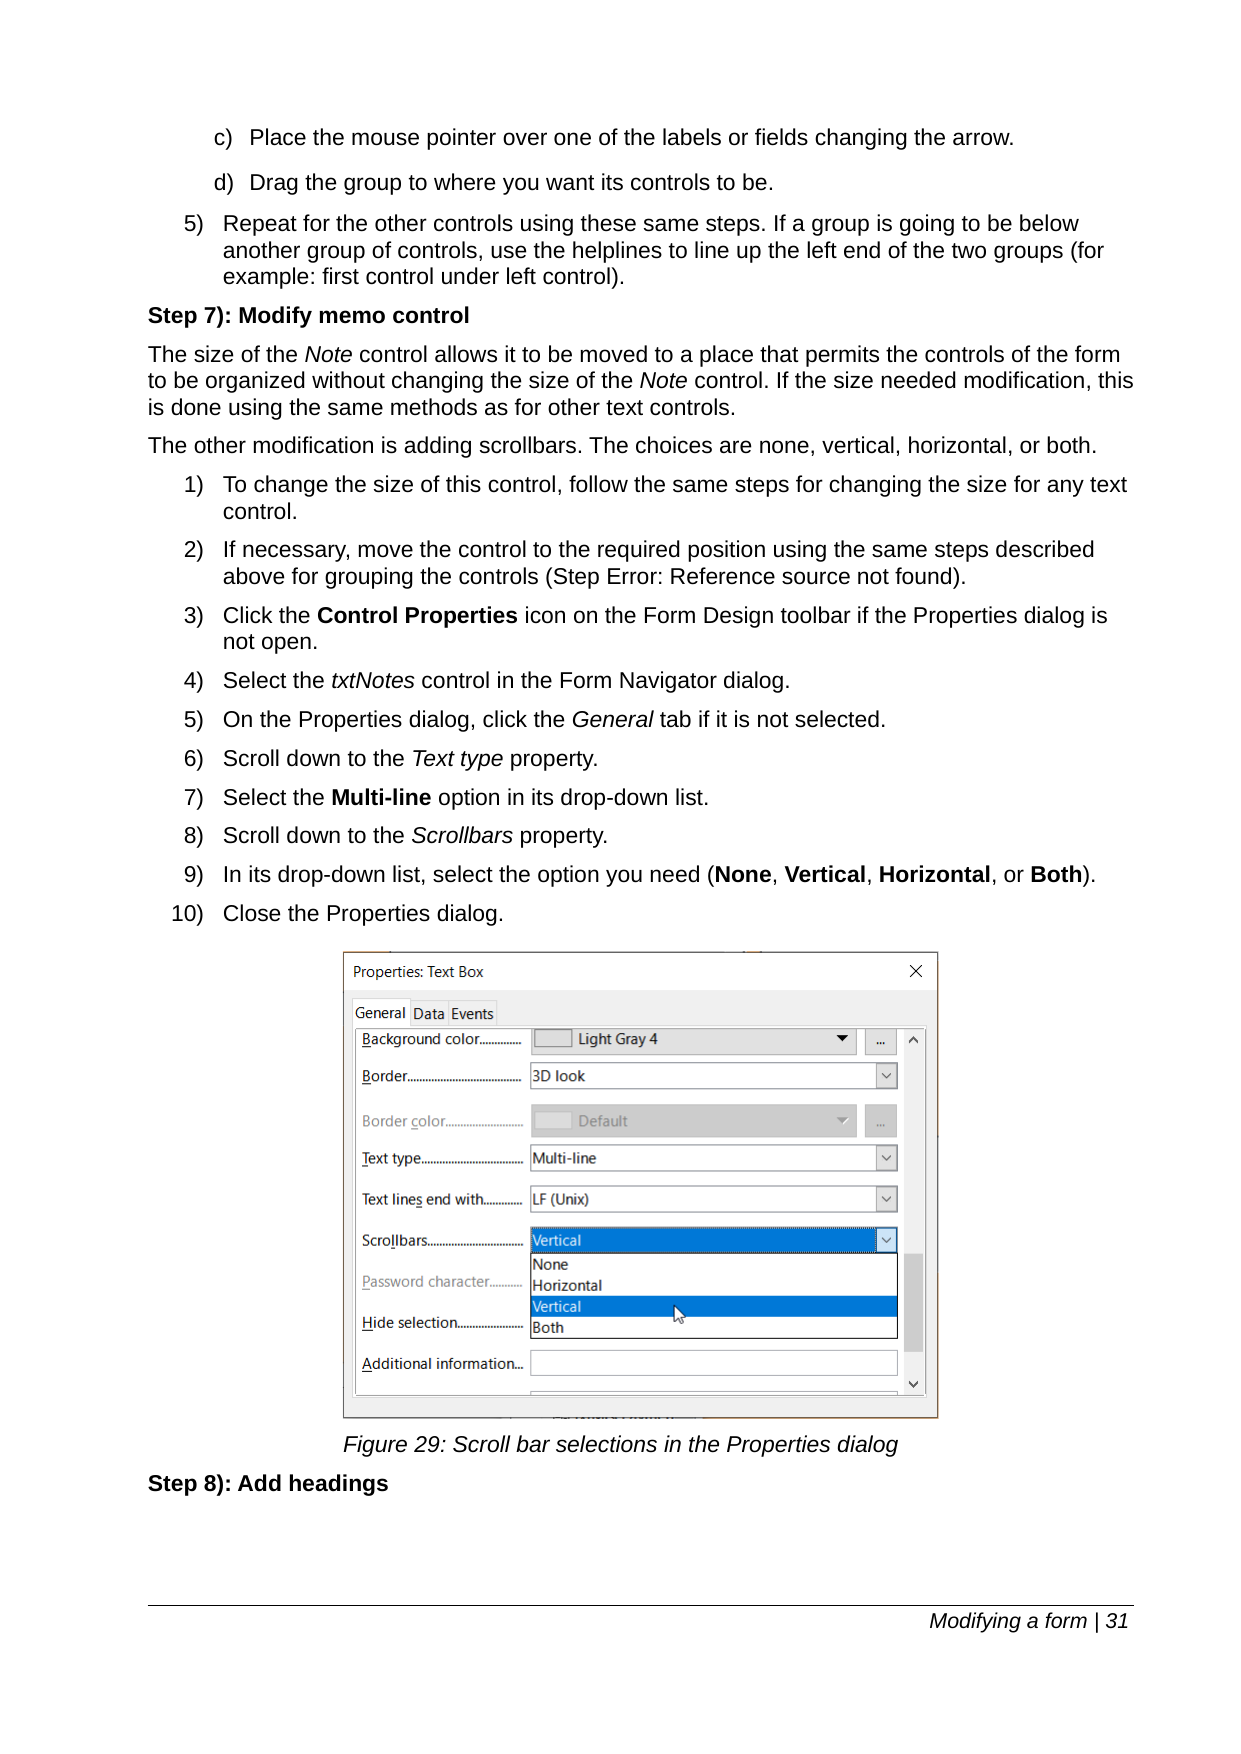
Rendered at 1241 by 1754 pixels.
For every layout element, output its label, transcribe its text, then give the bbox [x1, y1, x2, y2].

text Step 8): Add headings [148, 1470, 1134, 1496]
list Close the Properties dialog. [204, 900, 1134, 926]
list On the Properties dialog, click the General tab if it is not selected. [204, 706, 1134, 732]
picture [342, 951, 939, 1419]
list To change the size of this control, follow the same steps for changing the size for any text control. [204, 471, 1134, 524]
list Select the Multi-line option in its drop-down list. [204, 783, 1134, 810]
text Step 7): Modify memo control [148, 302, 1134, 328]
text Figure 29: Scroll bar selections in the Properties dialog [343, 1431, 939, 1457]
text The size of the Note control allows it to be moved to a place that permits the controls of the form to be organized without changing the size of the Note control. If the size needed modification, this is done using the same methods as for other text controls. [148, 341, 1134, 420]
list Click the Control Properties icon on the Form Design toolbar if the Properties dialog is not open. [204, 602, 1134, 654]
list Place the mouse pointer over one of the labels or fields changing the arrow. [211, 121, 1134, 153]
list Drag the group to where you want its controls to be. [211, 166, 1134, 198]
list Repeat for the other controls using these same steps. If a group is going to be below another group of controls, use the helplines to line up the left end of the two groups (for example: first control under left control). [204, 210, 1134, 289]
list If necessary, move the control to the required position using the same steps described above for grouping the controls (Step Error: Reference source not found). [204, 536, 1134, 589]
text The other modification is adding scrollbars. The choices are none, vertical, horizontal, or both. [148, 432, 1134, 459]
list In its drop-down list, select the option you need (None, Vertical, Horizontal, or Both). [204, 861, 1134, 887]
list Scroll down to the Scrollbars property. [204, 822, 1134, 849]
list Scroll down to the Text type property. [204, 744, 1134, 771]
list Select the txtNotes control in the Form Navigator dialog. [204, 667, 1134, 693]
